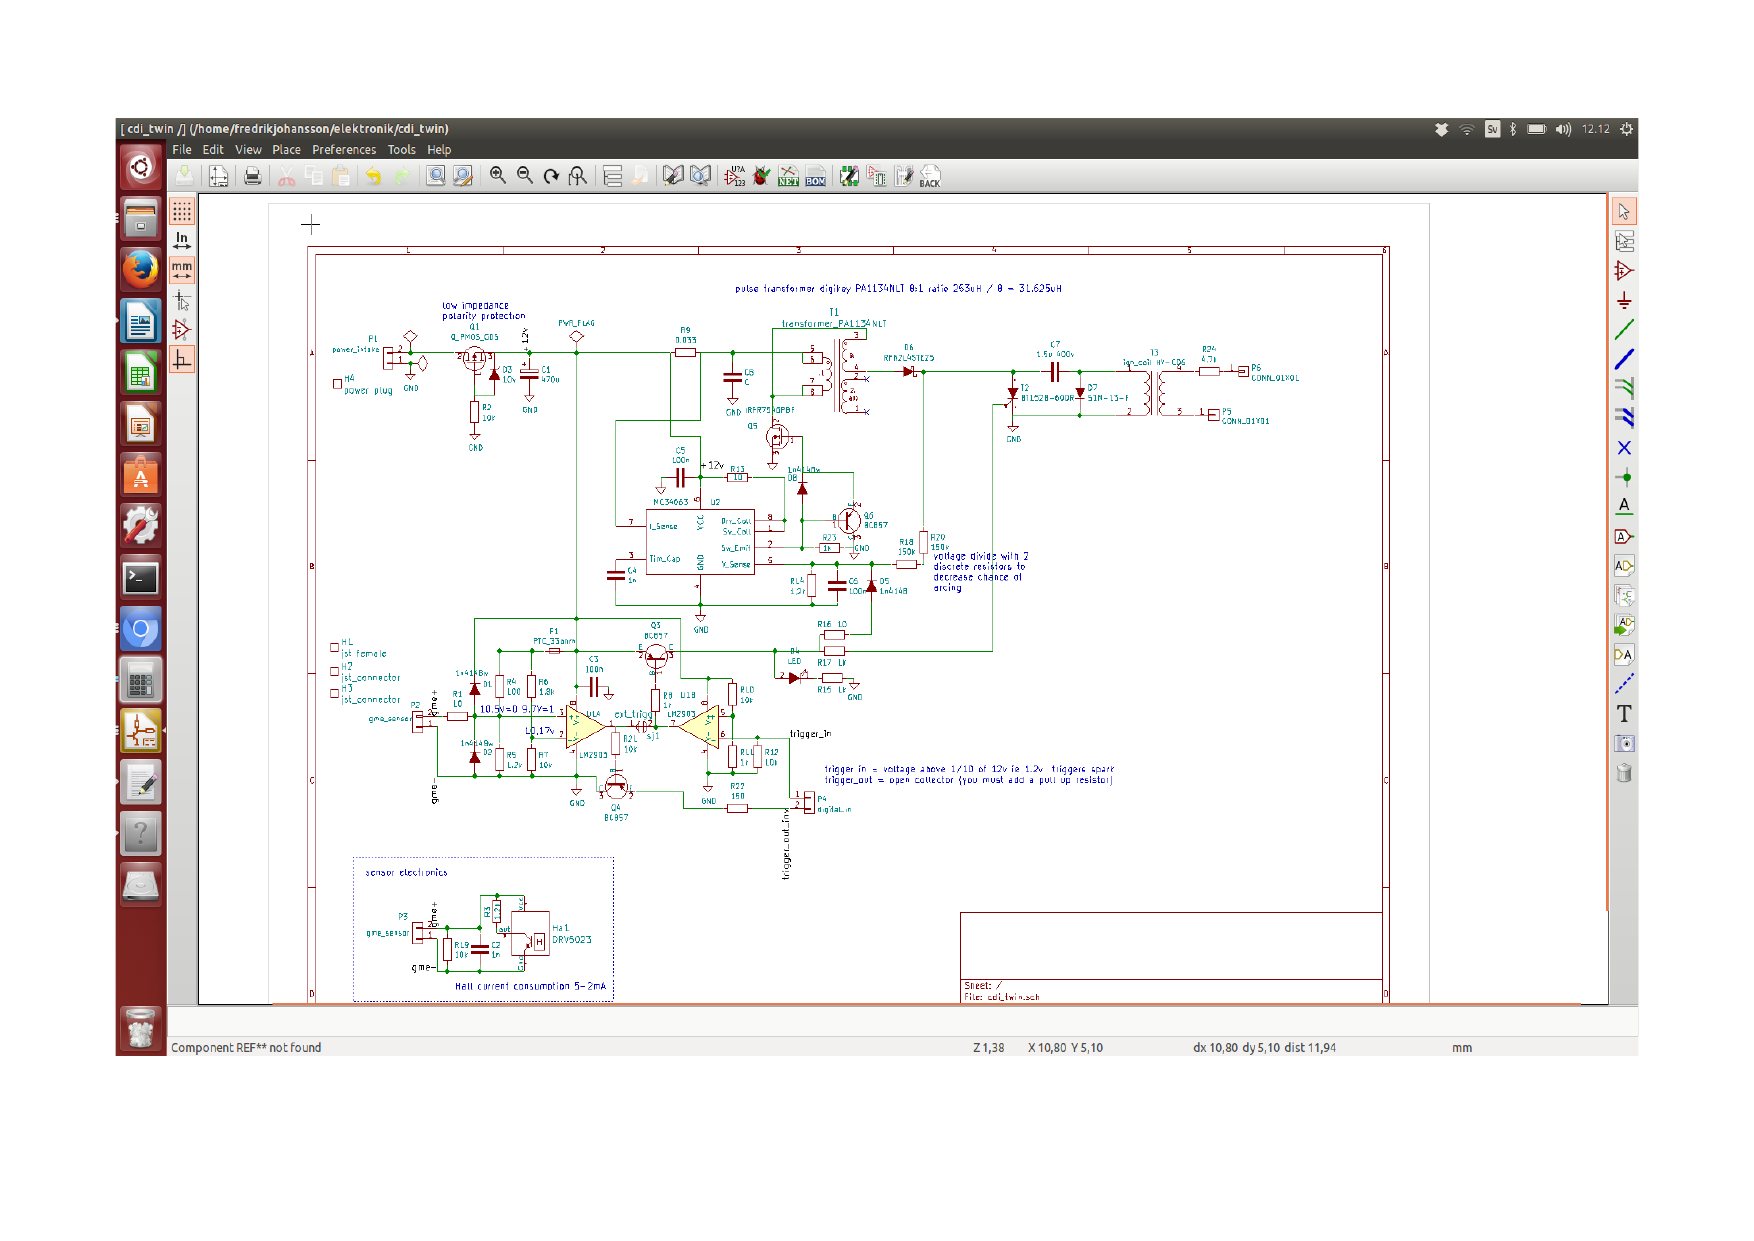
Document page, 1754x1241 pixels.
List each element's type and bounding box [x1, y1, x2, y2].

picture [115, 118, 1639, 1056]
